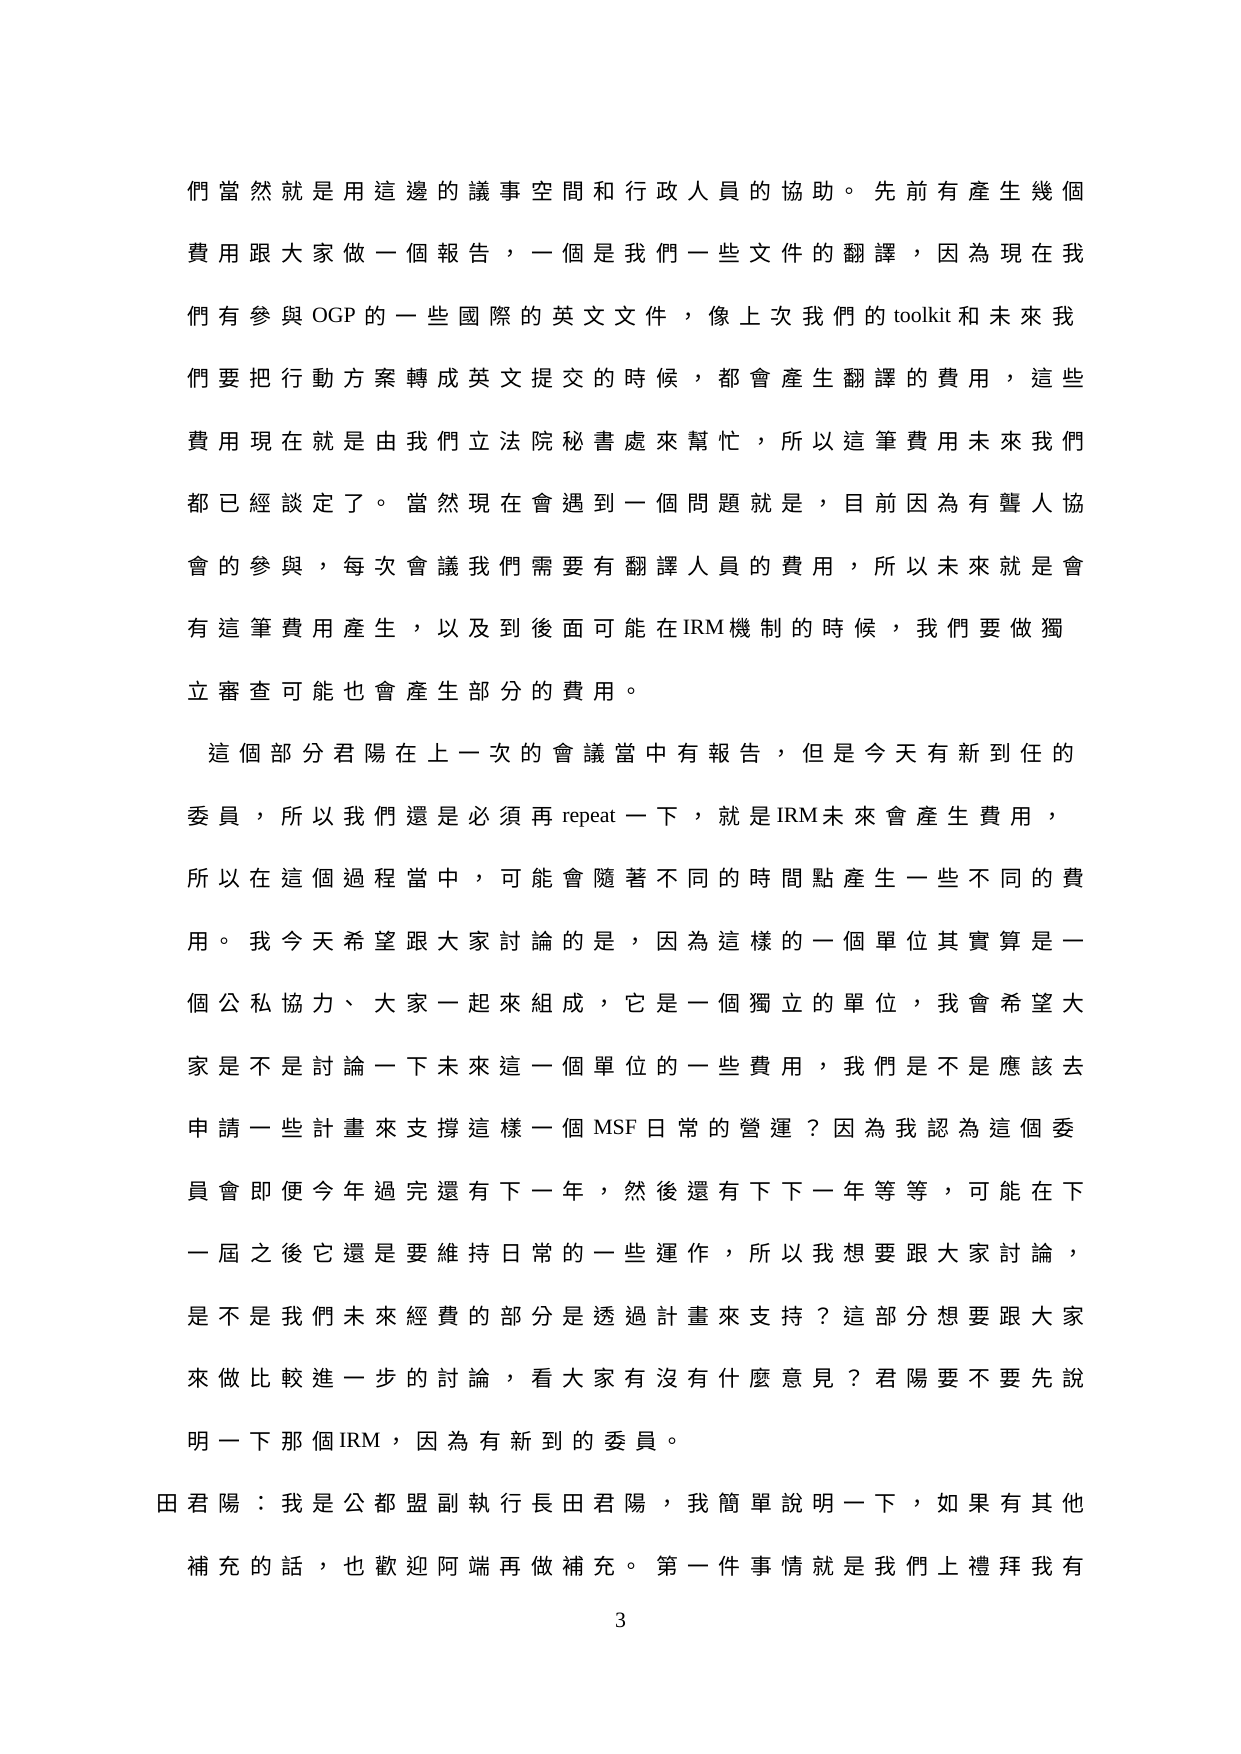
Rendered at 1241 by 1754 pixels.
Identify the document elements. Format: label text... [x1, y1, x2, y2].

text 田君陽：我是公都盟副執行長田君陽，我簡單說明一下，如果有其他補充的話，也歡迎阿端再做補充。第一件事情就是我們上禮拜我有 [151, 1471, 1089, 1596]
text 這個部分君陽在上一次的會議當中有報告，但是今天有新到任的委員，所以我們還是必須再repeat一下，就是IRM未來會產生費用，所以在這個過程當中，可能會隨著不同的時間點產生一些不同的費用。我今天希望跟大家討論的是，因為這樣的一個單位其實算是一個公私協力、大家一起來組成，它是一個獨立的單位，我會希望大家是不是討論一下未來這一個單位的一些費用，我們是不是應該去申請一些計畫來支撐這樣一個MSF日常的營運？因為我認為這個委員會即便今年過完還有下一年，然後還有下下一年等等，可能在下一屆之後它還是要維持日常的一些運作，所以我想要跟大家討論，是不是我們未來經費的部分是透過計畫來支持？這部分想要跟大家來做比較進一步的討論，看大家有沒有什麼意見？君陽要不要先說明一下那個IRM，因為有新到的委員。 [173, 721, 1089, 1471]
text 們當然就是用這邊的議事空間和行政人員的協助。先前有產生幾個費用跟大家做一個報告，一個是我們一些文件的翻譯，因為現在我們有參與OGP的一些國際的英文文件，像上次我們的toolkit和未來我們要把行動方案轉成英文提交的時候，都會產生翻譯的費用，這些費用現在就是由我們立法院秘書處來幫忙，所以這筆費用未來我們都已經談定了。當然現在會遇到一個問題就是，目前因為有聾人協會的參與，每次會議我們需要有翻譯人員的費用，所以未來就是會有這筆費用產生，以及到後面可能在IRM機制的時候，我們要做獨立審查可能也會產生部分的費用。 [173, 158, 1089, 721]
